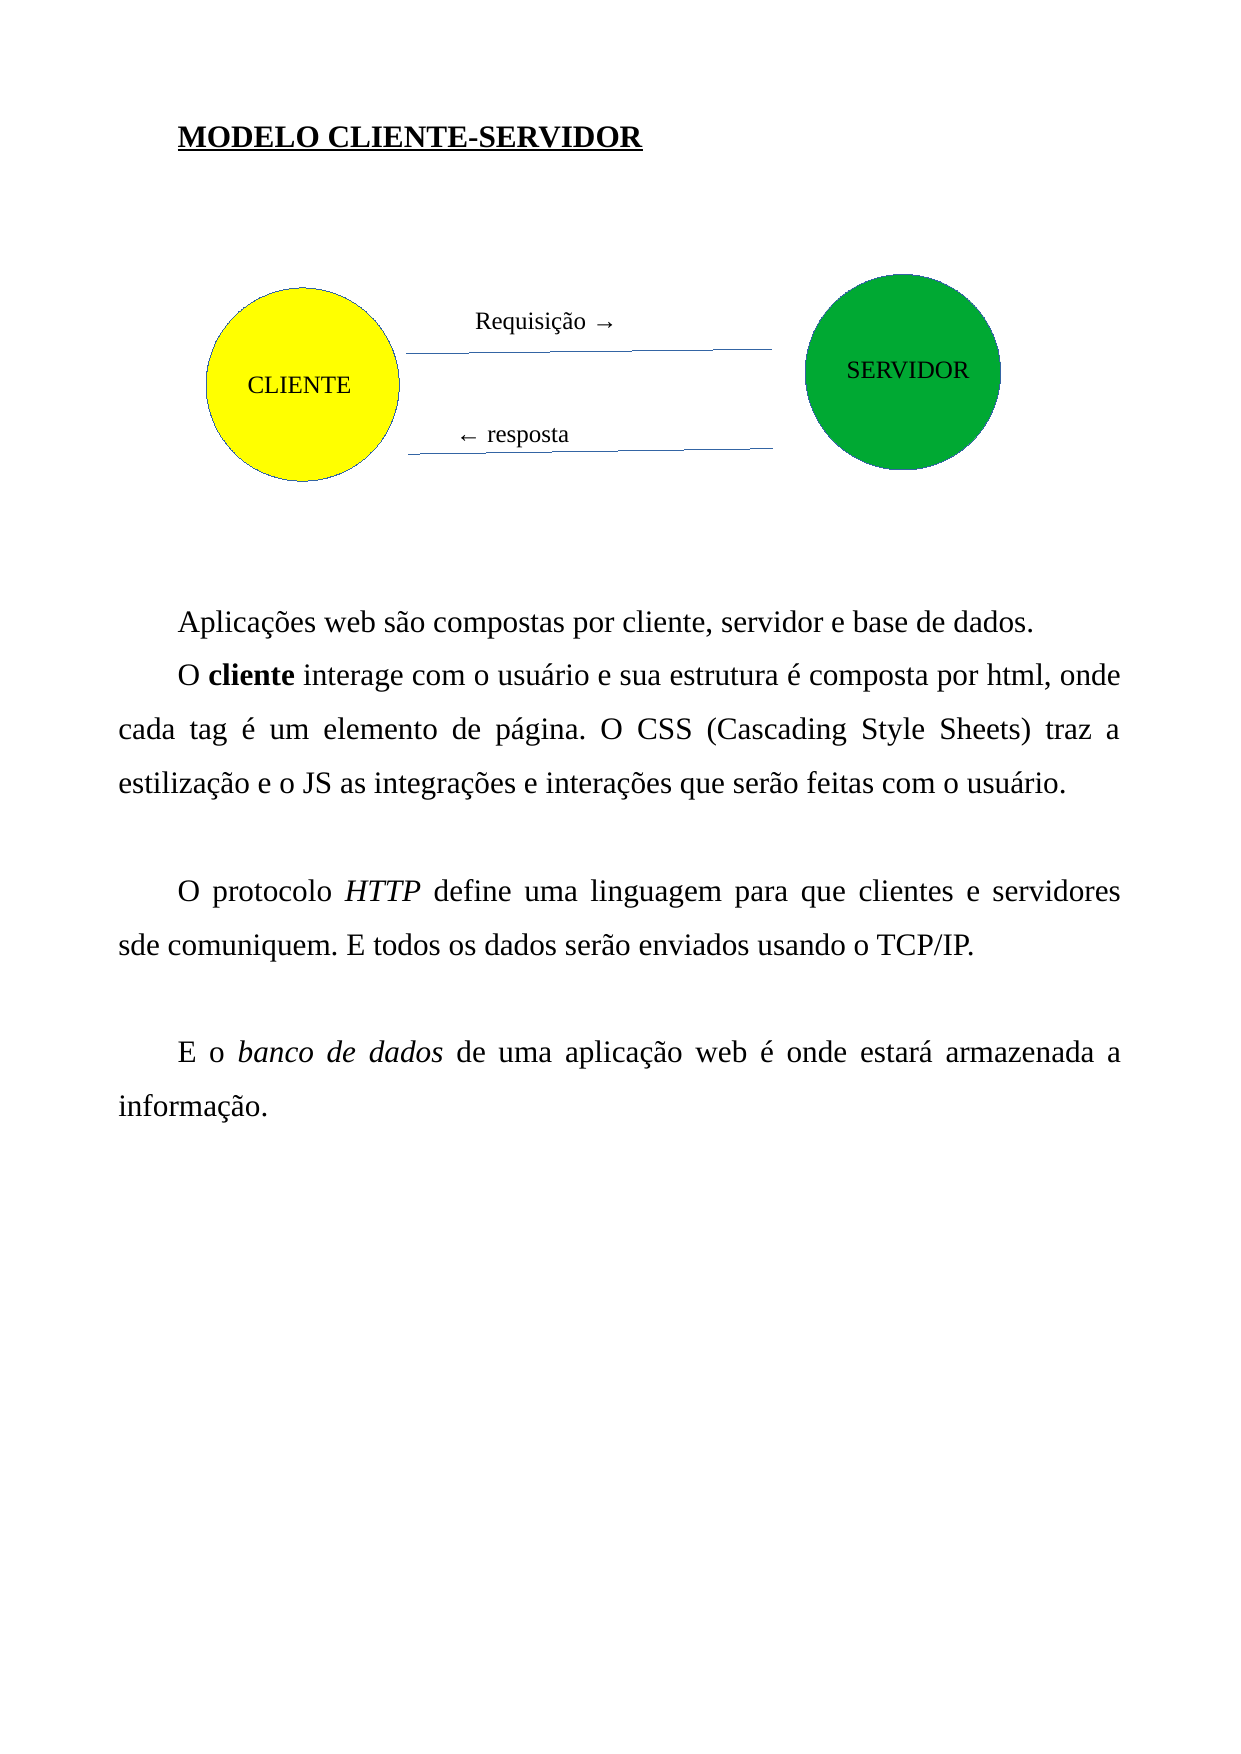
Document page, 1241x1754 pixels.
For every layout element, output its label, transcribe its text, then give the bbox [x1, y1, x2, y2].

text MODELO CLIENTE-SERVIDOR [118, 118, 1122, 154]
text Aplicações web são compostas por cliente, servidor e base de dados. [118, 603, 1122, 639]
text O cliente interage com o usuário e sua estrutura é composta por html, onde cada tag é um elemento de página. O CSS (Cascading Style Sheets) traz a estilização e o JS as integrações e interações que serão feitas com o usuário. [118, 657, 1122, 800]
text O protocolo HTTP define uma linguagem para que clientes e servidores sde comuniquem. E todos os dados serão enviados usando o TCP/IP. [118, 872, 1122, 962]
text E o banco de dados de uma aplicação web é onde estará armazenada a informação. [118, 1034, 1122, 1123]
